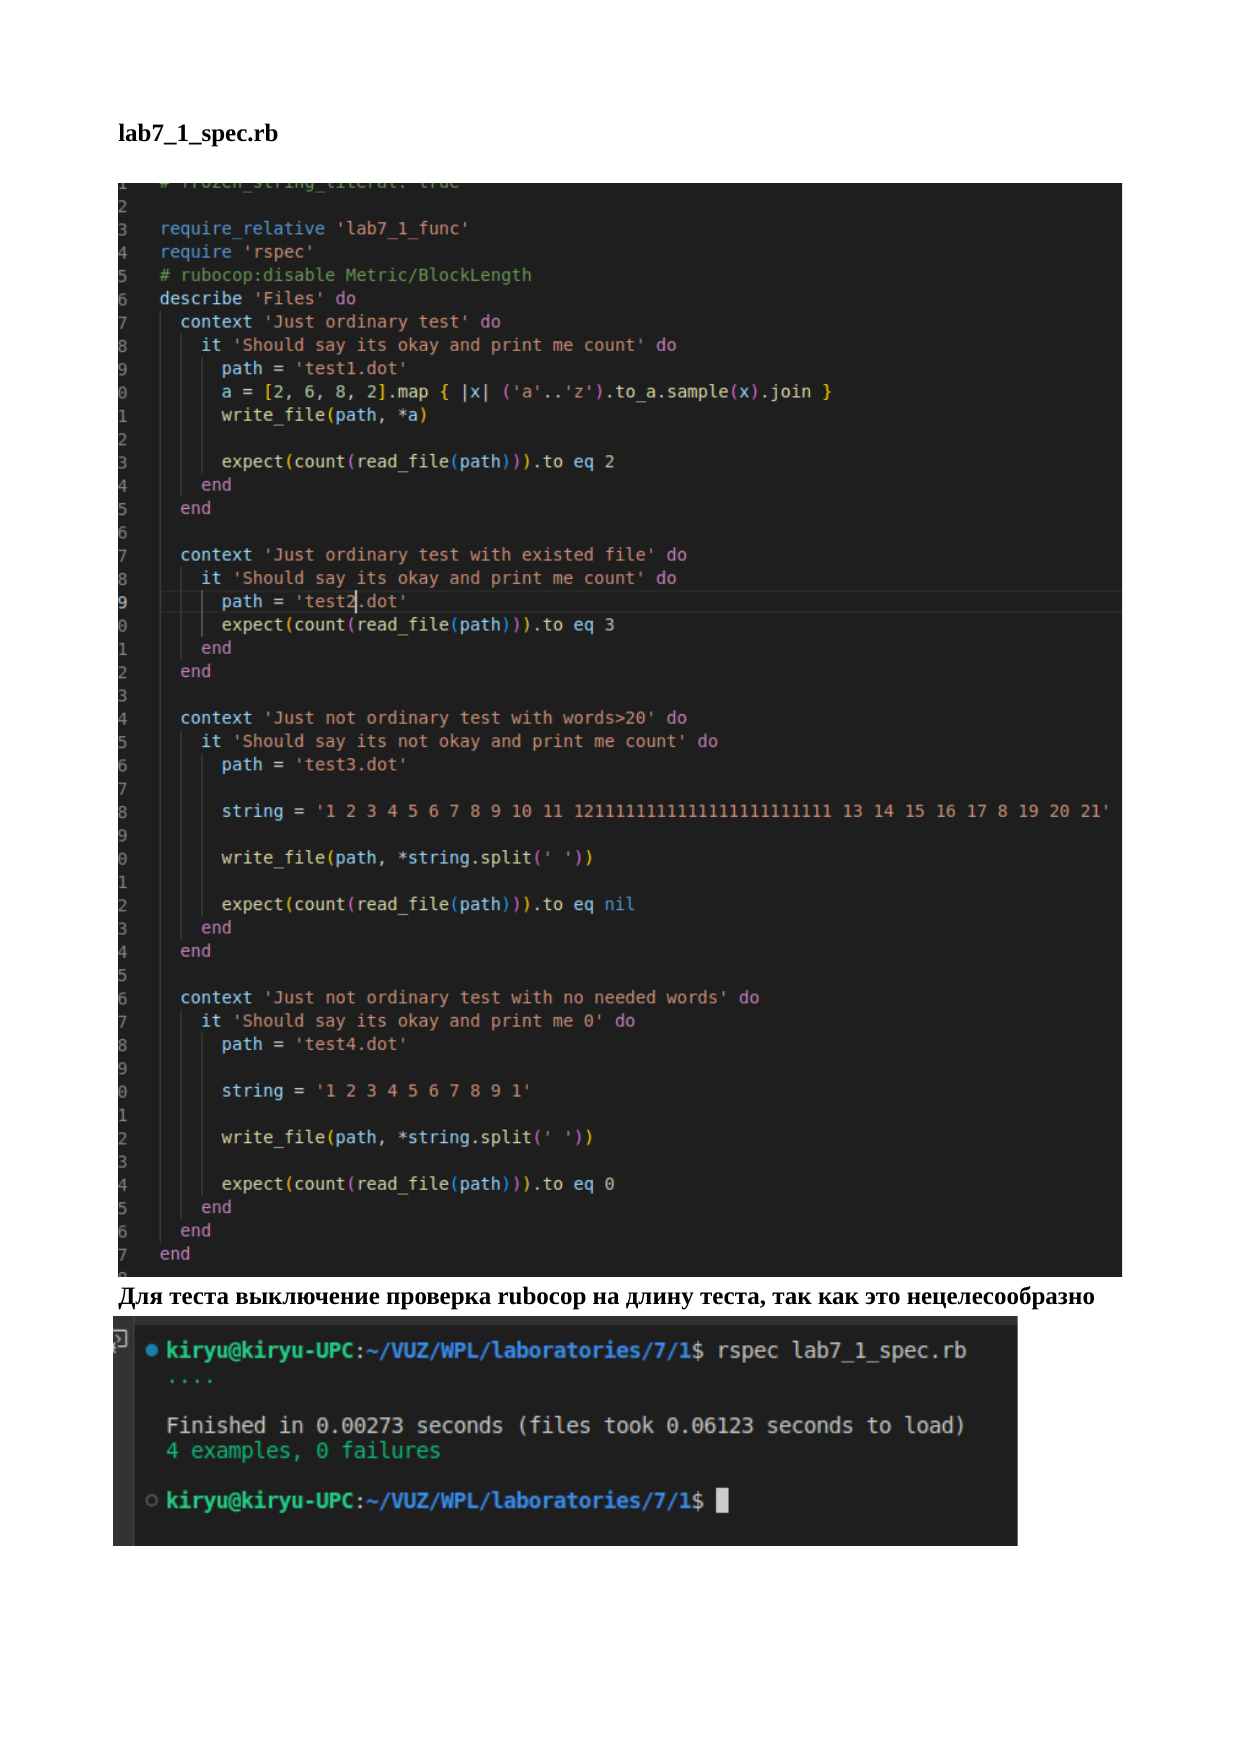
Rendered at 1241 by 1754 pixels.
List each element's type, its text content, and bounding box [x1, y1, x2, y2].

picture [118, 183, 1123, 1277]
picture [113, 1316, 1018, 1546]
text Для теста выключение проверка rubocop на длину теста, так как это нецелесообразно [118, 1277, 1122, 1310]
text lab7_1_spec.rb [118, 118, 1122, 147]
text [118, 166, 1122, 183]
